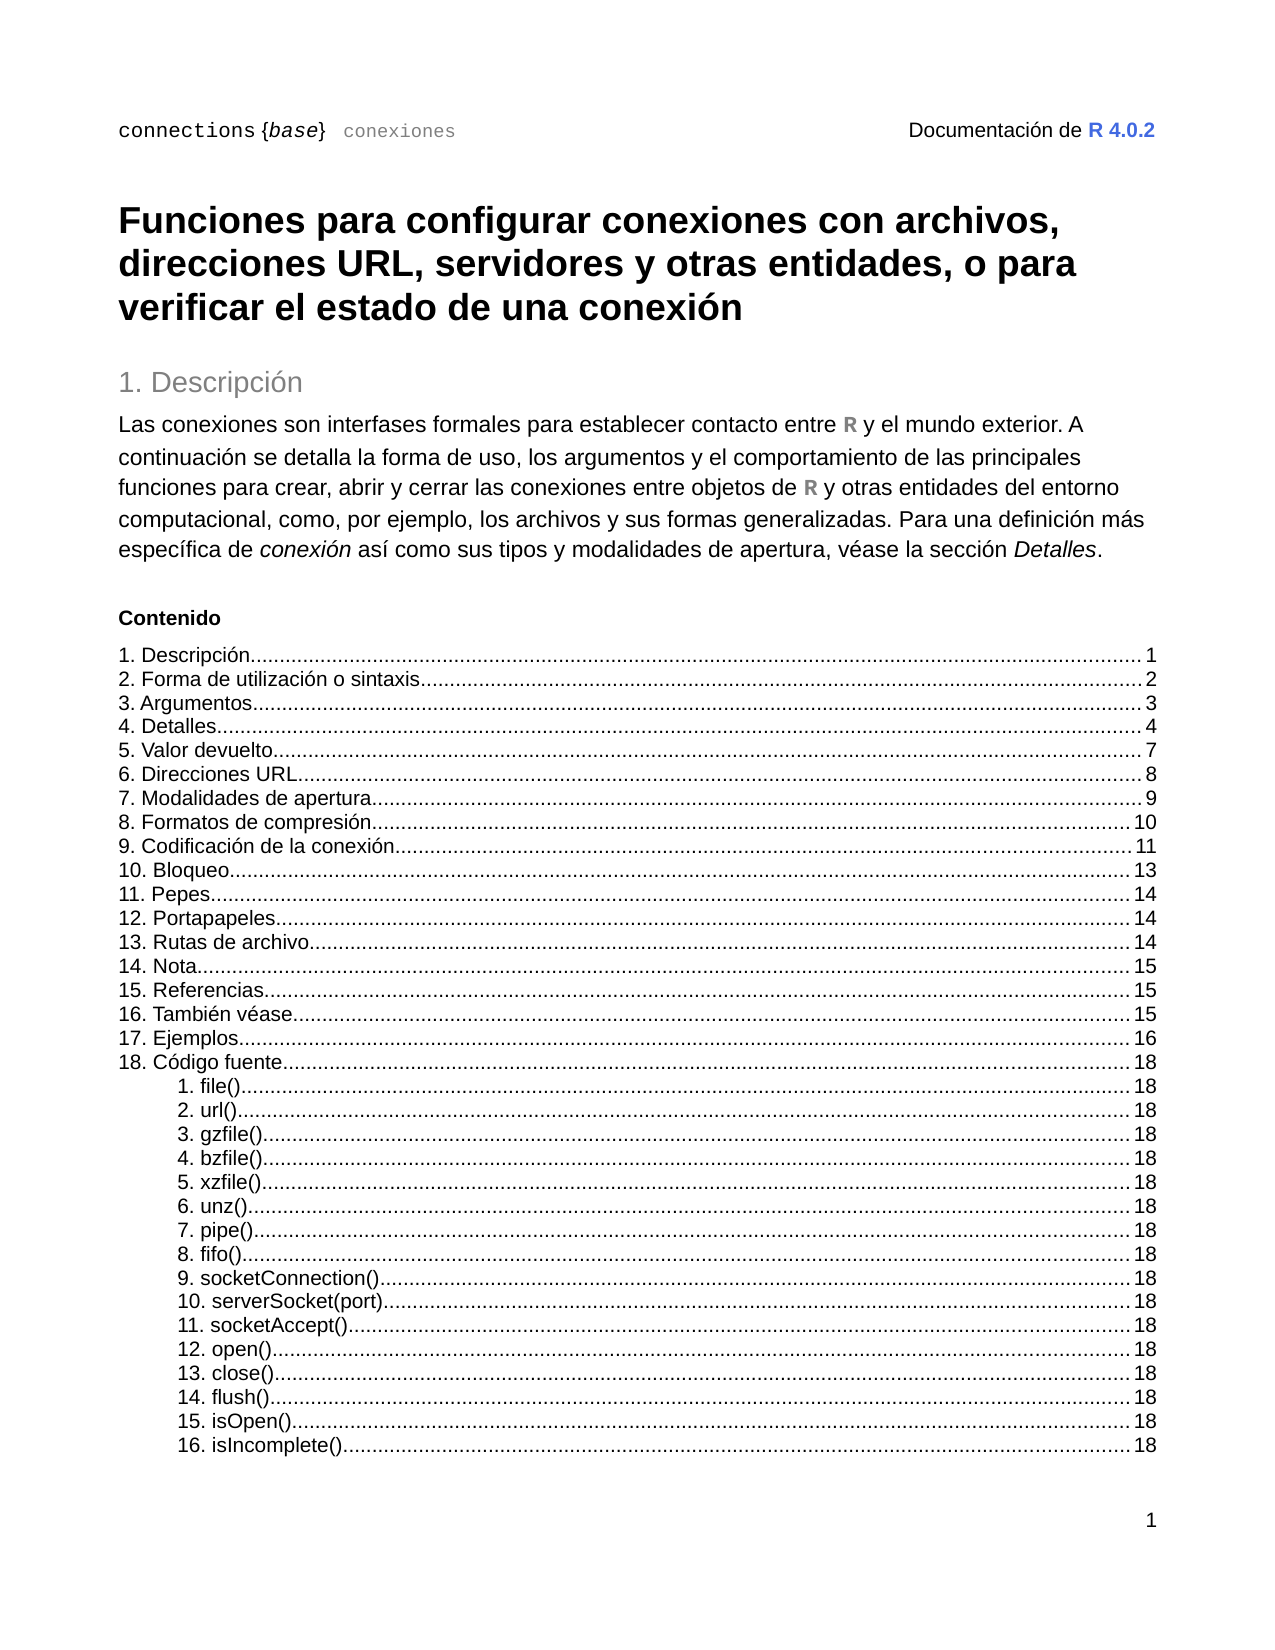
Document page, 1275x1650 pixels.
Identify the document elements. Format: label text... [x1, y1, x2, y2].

text 1. file() 18 [177, 1074, 1157, 1098]
text 10. Bloqueo 13 [118, 858, 1157, 882]
text 14. flush() 18 [177, 1385, 1157, 1409]
text 9. Codificación de la conexión 11 [118, 834, 1157, 858]
text 2. Forma de utilización o sintaxis 2 [118, 666, 1157, 690]
text 18. Código fuente 18 [118, 1050, 1157, 1074]
text 6. unz() 18 [177, 1193, 1157, 1217]
text 9. socketConnection() 18 [177, 1265, 1157, 1289]
text 5. Valor devuelto 7 [118, 738, 1157, 762]
text 11. Pepes 14 [118, 882, 1157, 906]
text 8. fifo() 18 [177, 1241, 1157, 1265]
text 15. isOpen() 18 [177, 1409, 1157, 1433]
text 17. Ejemplos 16 [118, 1026, 1157, 1050]
text 12. open() 18 [177, 1337, 1157, 1361]
text 7. pipe() 18 [177, 1217, 1157, 1241]
text 15. Referencias 15 [118, 978, 1157, 1002]
subtitle 1. Descripción [118, 365, 1157, 399]
text 12. Portapapeles 14 [118, 906, 1157, 930]
text 3. gzfile() 18 [177, 1122, 1157, 1146]
text 1. Descripción 1 [118, 642, 1157, 666]
text 7. Modalidades de apertura 9 [118, 786, 1157, 810]
title Funciones para configurar conexiones con archivos, direcciones URL, servidores y otras entidades, o para verificar el estado de una conexión [118, 198, 1157, 328]
text 2. url() 18 [177, 1098, 1157, 1122]
text 16. isIncomplete() 18 [177, 1433, 1157, 1457]
text 11. socketAccept() 18 [177, 1313, 1157, 1337]
text 3. Argumentos 3 [118, 690, 1157, 714]
text 13. close() 18 [177, 1361, 1157, 1385]
text 16. También véase 15 [118, 1002, 1157, 1026]
subtitle Contenido [118, 606, 1157, 630]
text 4. Detalles 4 [118, 714, 1157, 738]
text 4. bzfile() 18 [177, 1146, 1157, 1169]
text 14. Nota 15 [118, 954, 1157, 978]
text 8. Formatos de compresión 10 [118, 810, 1157, 834]
text 13. Rutas de archivo 14 [118, 930, 1157, 954]
text 5. xzfile() 18 [177, 1169, 1157, 1193]
text Las conexiones son interfases formales para establecer contacto entre R y el mundo exterior. A continuación se detalla la forma de uso, los argumentos y el comportamiento de las principales funciones para crear, abrir y cerrar las conexiones entre objetos de R y otras entidades del entorno computacional, como, por ejemplo, los archivos y sus formas generalizadas. Para una definición más específica de conexión así como sus tipos y modalidades de apertura, véase la sección Detalles. [118, 411, 1157, 562]
text 6. Direcciones URL 8 [118, 762, 1157, 786]
text 10. serverSocket(port) 18 [177, 1289, 1157, 1313]
